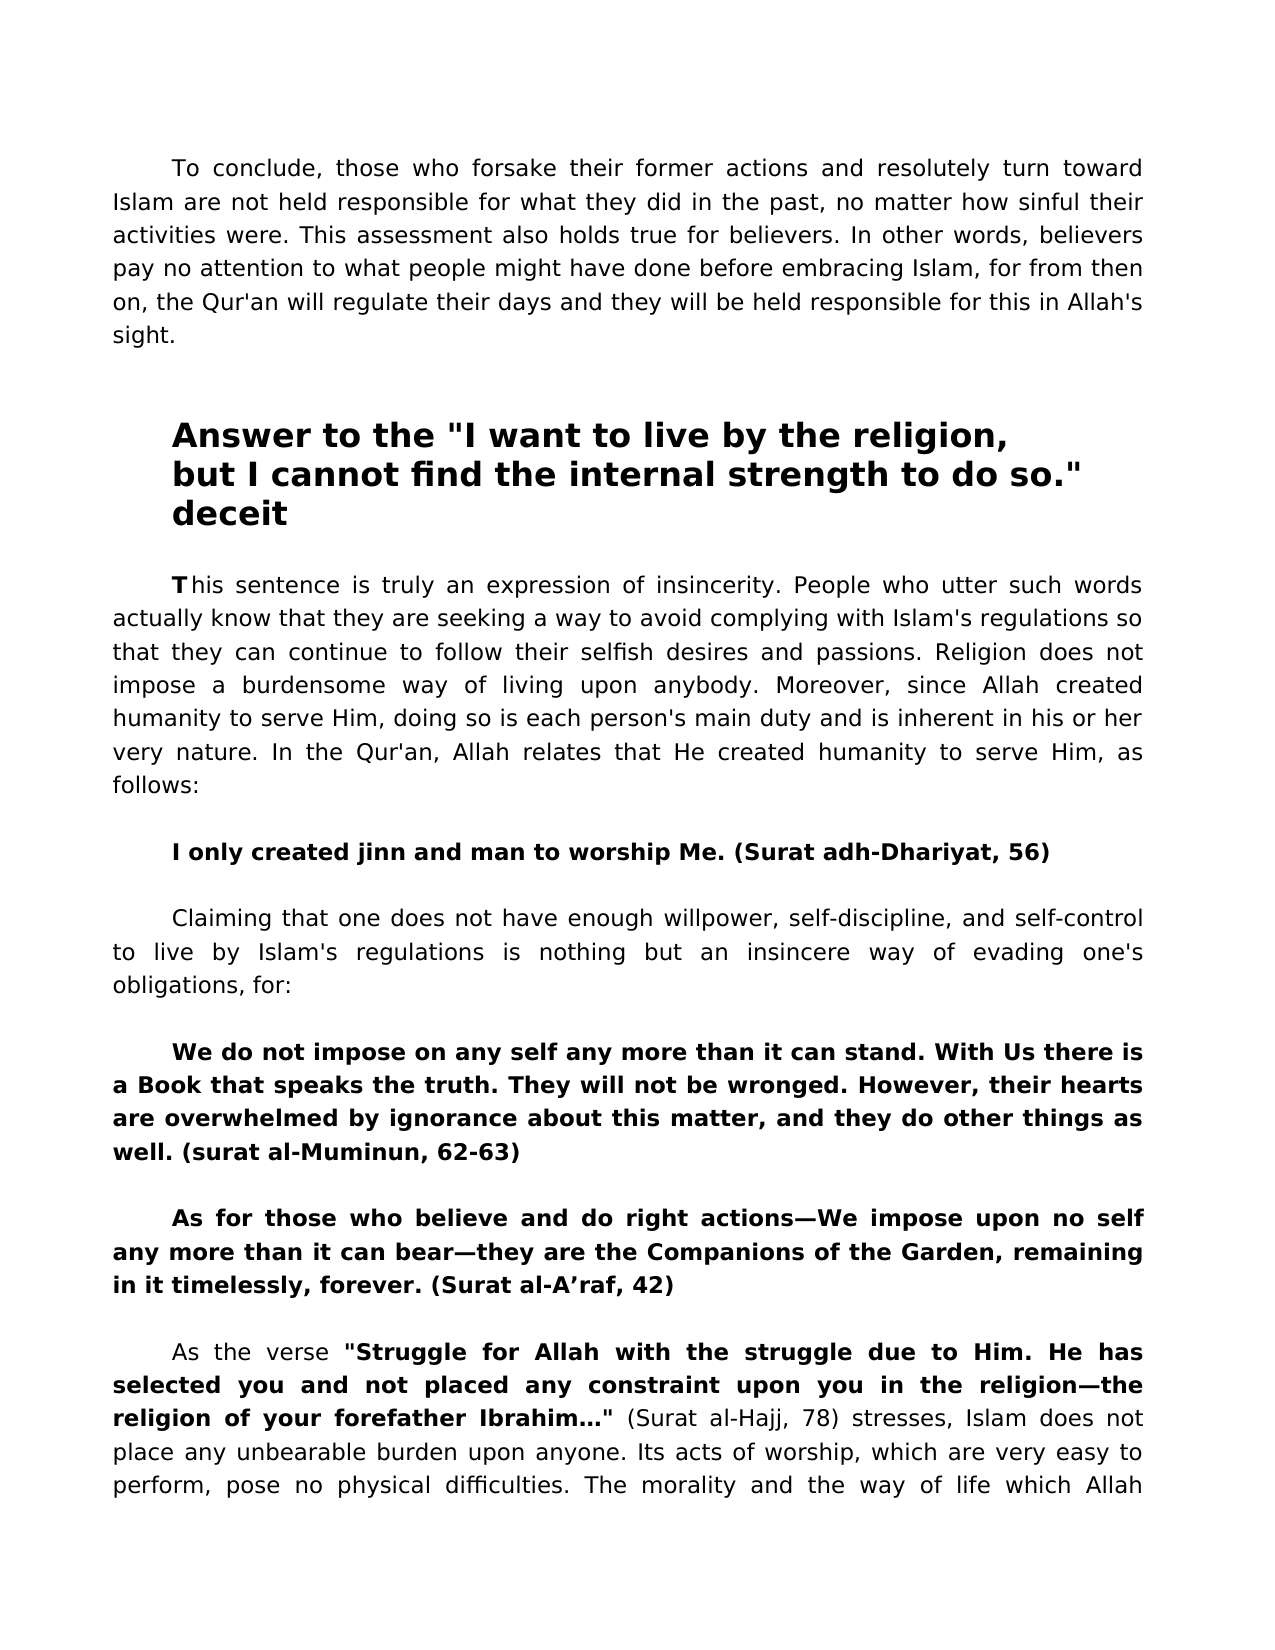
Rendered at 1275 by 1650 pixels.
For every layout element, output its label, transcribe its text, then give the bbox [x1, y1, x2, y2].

text I only created jinn and man to worship Me. (Surat adh-Dhariyat, 56) [112, 833, 1145, 867]
text This sentence is truly an expression of insincerity. People who utter such words actually know that they are seeking a way to avoid complying with Islam's regulations so that they can continue to follow their selfish desires and passions. Religion does not impose a burdensome way of living upon anybody. Moreover, since Allah created humanity to serve Him, doing so is each person's main duty and is inherent in his or her very nature. In the Qur'an, Allah relates that He created humanity to serve Him, as follows: [112, 567, 1145, 800]
text Claiming that one does not have enough willpower, self-discipline, and self-control to live by Islam's regulations is nothing but an insincere way of evading one's obligations, for: [112, 900, 1145, 1000]
text deceit [112, 494, 1145, 533]
text As the verse "Struggle for Allah with the struggle due to Him. He has selected you and not placed any constraint upon you in the religion—the religion of your forefather Ibrahim…" (Surat al-Hajj, 78) stresses, Islam does not place any unbearable burden upon anyone. Its acts of worship, which are very easy to perform, pose no physical difficulties. The morality and the way of life which Allah [112, 1333, 1145, 1500]
text As for those who believe and do right actions—We impose upon no self any more than it can bear—they are the Companions of the Garden, remaining in it timelessly, forever. (Surat al-A’raf, 42) [112, 1200, 1145, 1300]
text To conclude, those who forsake their former actions and resolutely turn toward Islam are not held responsible for what they did in the past, no matter how sinful their activities were. This assessment also holds true for believers. In other words, believers pay no attention to what people might have done before embracing Islam, for from then on, the Qur'an will regulate their days and they will be held responsible for this in Allah's sight. [112, 150, 1145, 350]
text Answer to the "I want to live by the religion, [112, 417, 1145, 456]
text but I cannot find the internal strength to do so." [112, 456, 1145, 494]
text We do not impose on any self any more than it can stand. With Us there is a Book that speaks the truth. They will not be wronged. However, their hearts are overwhelmed by ignorance about this matter, and they do other things as well. (surat al-Muminun, 62-63) [112, 1033, 1145, 1167]
